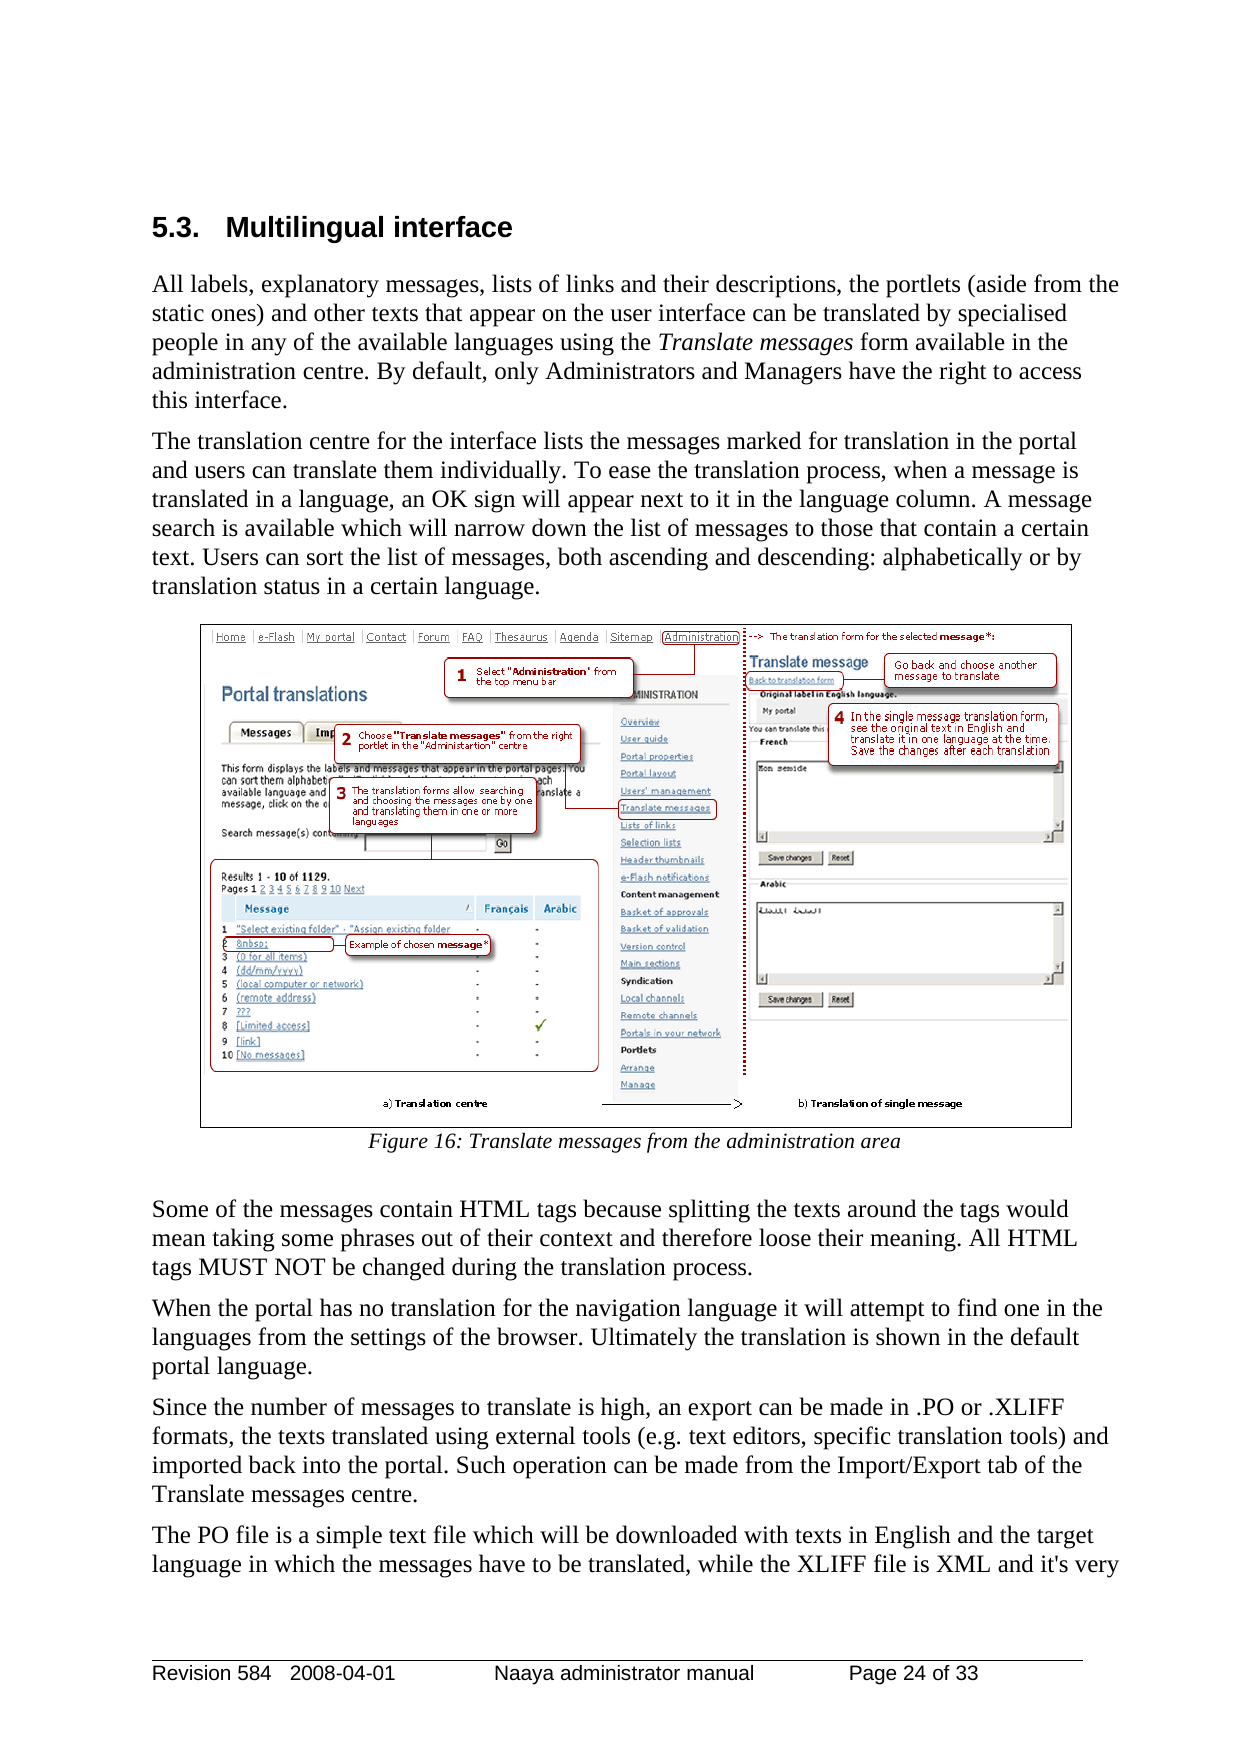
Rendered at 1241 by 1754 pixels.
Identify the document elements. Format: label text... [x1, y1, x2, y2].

text Some of the messages contain HTML tags because splitting the texts around the tags would mean taking some phrases out of their context and therefore loose their meaning. All HTML tags MUST NOT be changed during the translation process. [152, 1194, 1120, 1281]
text The PO file is a simple text file which will be downloaded with texts in English and the target language in which the messages have to be translated, while the XLIFF file is XML and it's very [152, 1520, 1120, 1578]
text Figure 16: Translate messages from the administration area [129, 624, 1143, 1153]
subtitle Multilingual interface [152, 210, 1120, 244]
text When the portal has no translation for the navigation language it will attempt to find one in the languages from the settings of the browser. Ultimately the translation is shown in the default portal language. [152, 1293, 1120, 1380]
text Since the number of messages to translate is high, an export can be made in .PO or .XLIFF formats, the texts translated using external tools (e.g. text editors, specific translation tools) and imported back into the portal. Such operation can be made from the Import/Export tab of the Translate messages centre. [152, 1392, 1120, 1508]
text The translation centre for the interface lists the messages marked for translation in the portal and users can translate them individually. To ease the translation process, when a message is translated in a language, an OK sign will appear next to it in the language column. A message search is available which will narrow down the list of messages to those that contain a certain text. Users can sort the list of messages, both ascending and descending: alphabetically or by translation status in a certain language. [152, 426, 1120, 600]
text All labels, explanatory messages, lists of links and their descriptions, the portlets (aside from the static ones) and other texts that appear on the user interface can be translated by specialised people in any of the available languages using the Translate messages form available in the administration centre. By default, only Administrators and Managers have the right to access this interface. [152, 269, 1120, 414]
